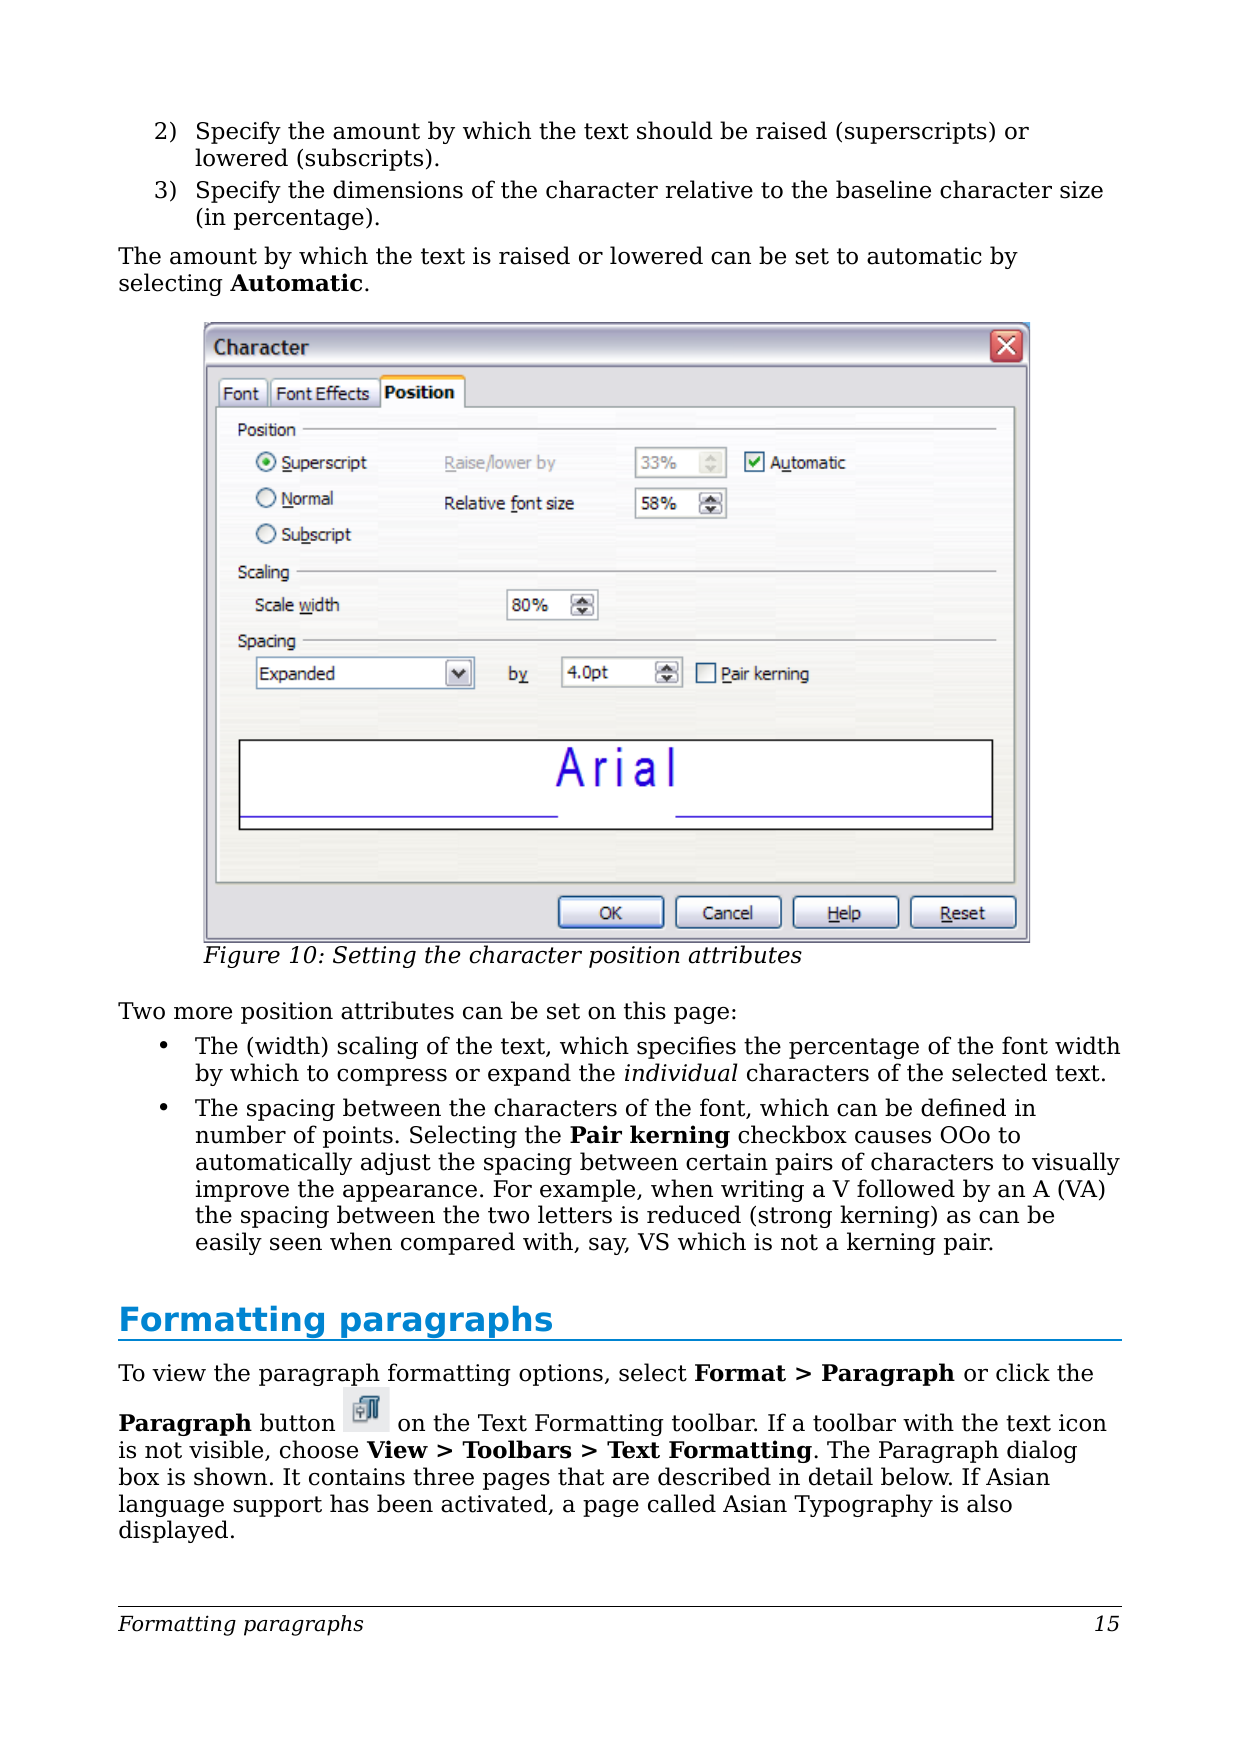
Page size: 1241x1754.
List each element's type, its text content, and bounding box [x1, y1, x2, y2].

text The amount by which the text is raised or lowered can be set to automatic by selecting Automatic. [118, 243, 1122, 297]
list The spacing between the characters of the font, which can be defined in number of points. Selecting the Pair kerning checkbox causes OOo to automatically adjust the spacing between certain pairs of characters to visually improve the appearance. For example, when writing a V followed by an A (VA) the spacing between the two letters is reduced (strong kerning) as can be easily seen when compared with, say, VS which is not a kerning pair. [156, 1093, 1122, 1256]
list Specify the dimensions of the character relative to the baseline character size (in percentage). [177, 178, 1122, 231]
list The (width) scaling of the text, which specifies the percentage of the font width by which to compress or expand the individual characters of the selected text. [156, 1031, 1122, 1087]
list Specify the amount by which the text should be raised (superscripts) or lowered (subscripts). [177, 118, 1122, 171]
picture [203, 322, 1031, 943]
text Figure 10: Setting the character position attributes [203, 322, 1037, 969]
picture [343, 1387, 390, 1432]
subtitle Formatting paragraphs [118, 1300, 1122, 1339]
text To view the paragraph formatting options, select Format > Paragraph or click the Paragraph button on the Text Formatting toolbar. If a toolbar with the text icon is not visible, choose View > Toolbars > Text Formatting. The Paragraph dialog box is shown. It contains three pages that are described in detail below. If Asian language support has been activated, a page called Asian Typography is also displayed. [118, 1360, 1122, 1544]
list Two more position attributes can be set on this page: [118, 998, 1122, 1024]
